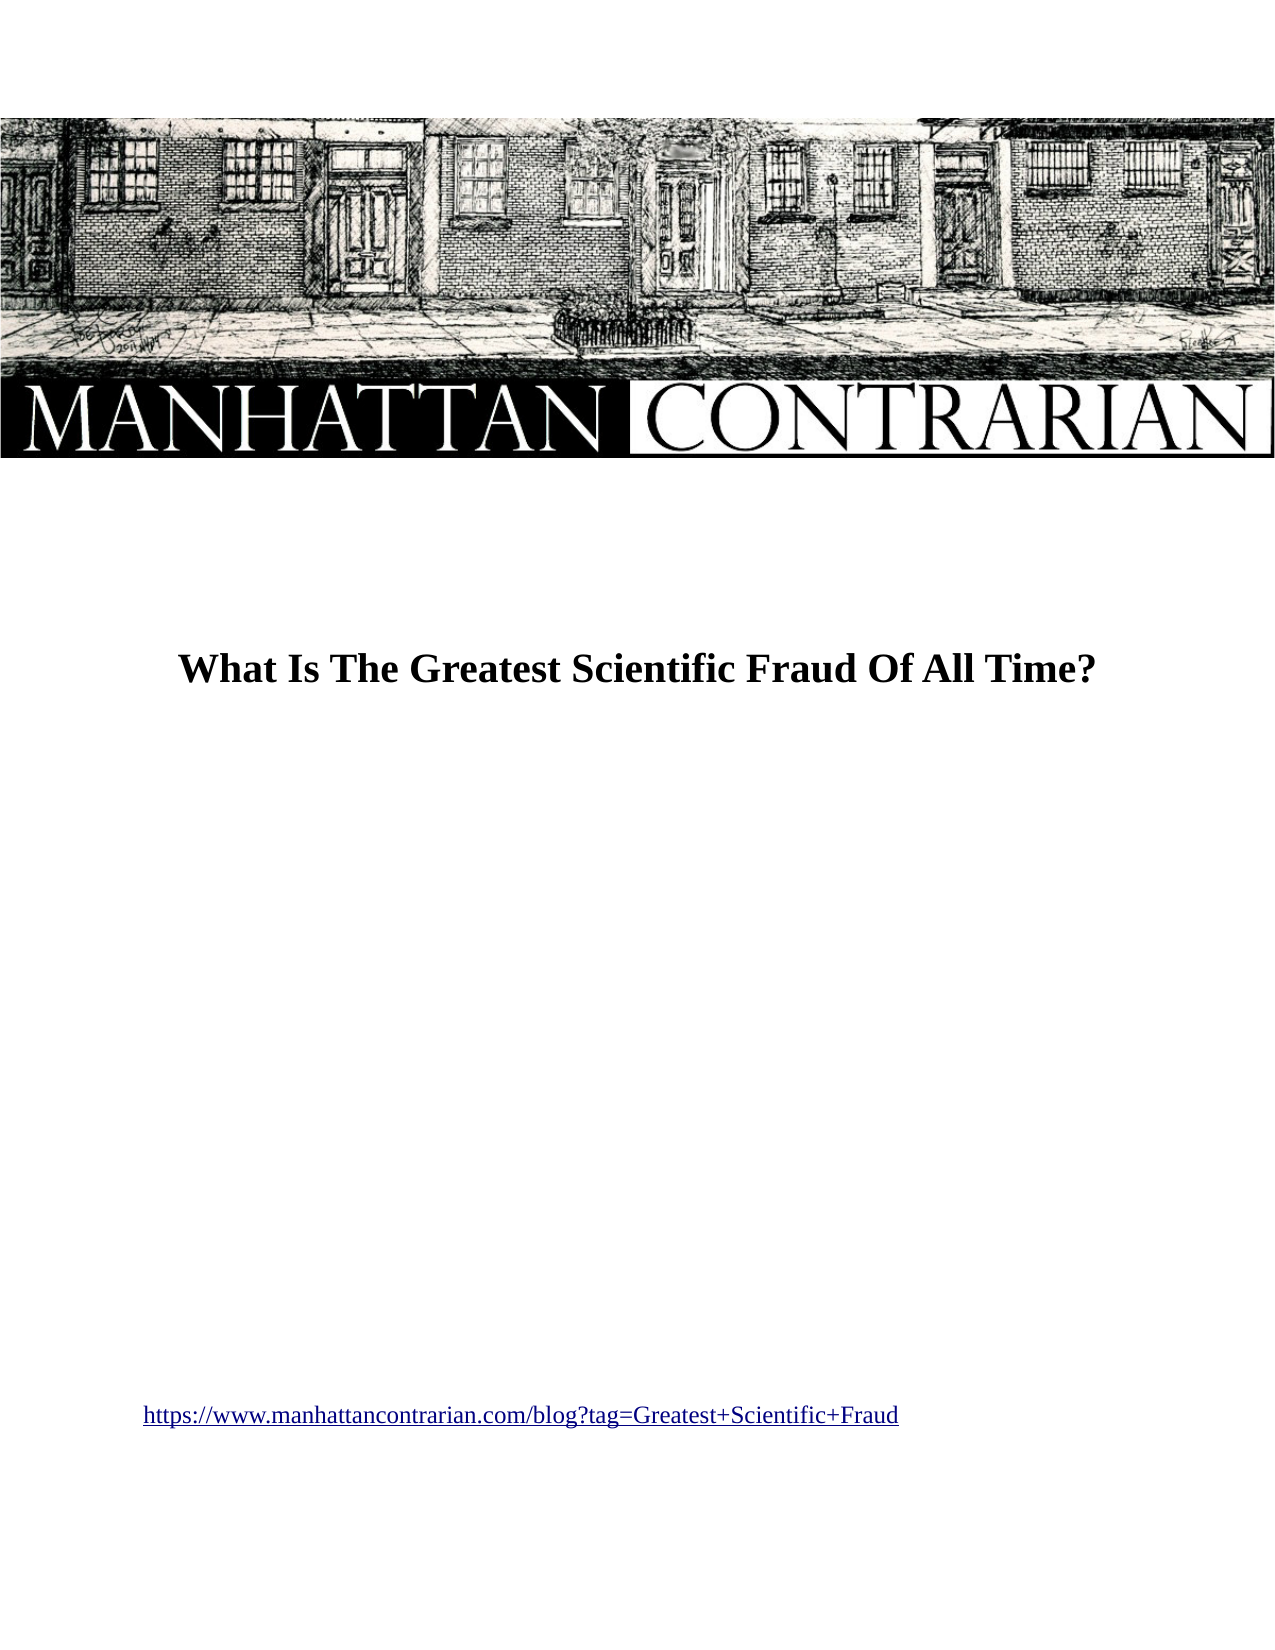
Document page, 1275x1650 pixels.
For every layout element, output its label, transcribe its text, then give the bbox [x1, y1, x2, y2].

text https://www.manhattancontrarian.com/blog?tag=Greatest+Scientific+Fraud [143, 1400, 1132, 1428]
subtitle What Is The Greatest Scientific Fraud Of All Time? [143, 643, 1132, 691]
picture [0, 118, 1275, 458]
